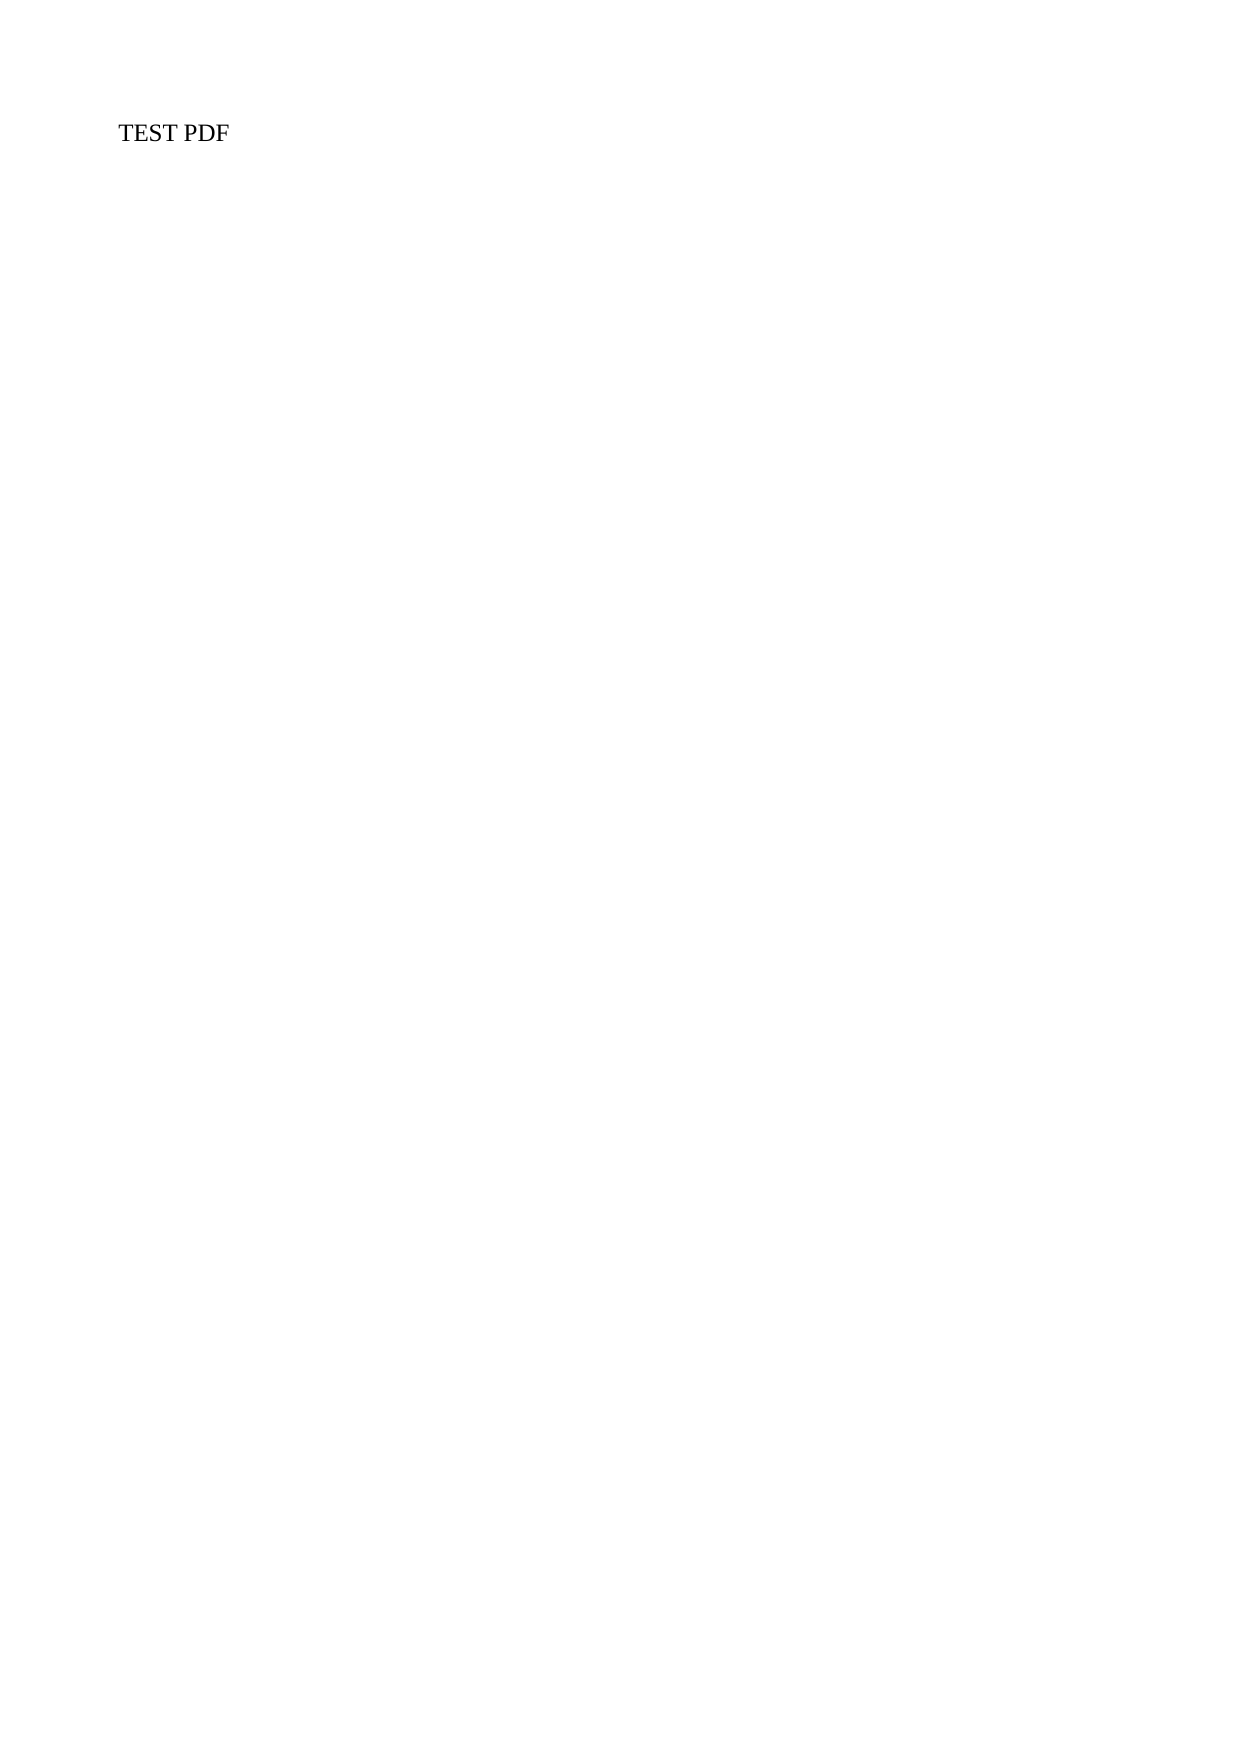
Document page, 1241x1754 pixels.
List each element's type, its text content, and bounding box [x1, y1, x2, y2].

text TEST PDF [118, 118, 1122, 147]
